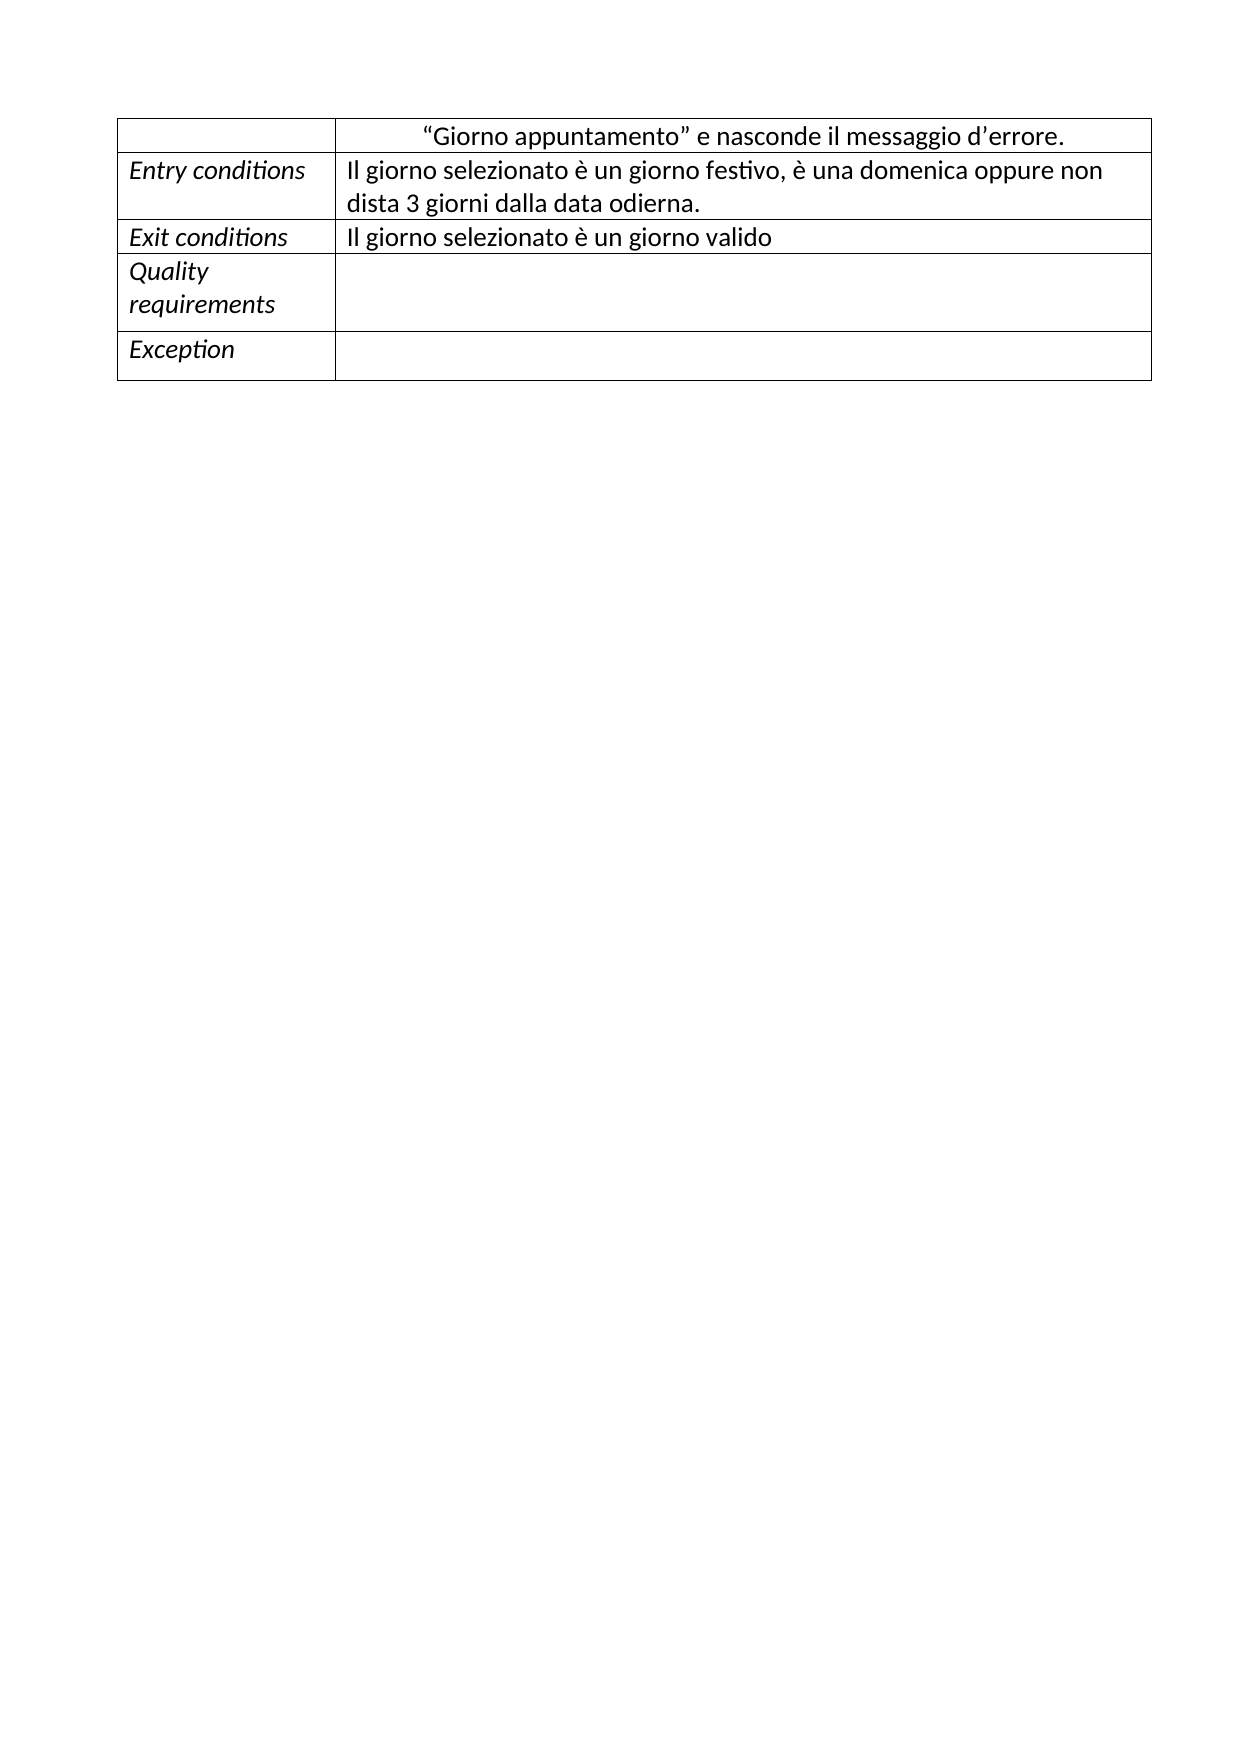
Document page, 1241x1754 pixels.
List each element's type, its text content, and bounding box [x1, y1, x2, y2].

table_cell Exit conditions [118, 220, 335, 253]
table_cell [336, 332, 1151, 380]
table_cell “Giorno appuntamento” e nasconde il messaggio d’errore. [336, 119, 1151, 152]
table_cell Entry conditions [118, 153, 335, 219]
table_cell Quality requirementsuq [118, 254, 335, 331]
table_cell Il giorno selezionato è un giorno valido [336, 220, 1151, 253]
table_cell [336, 254, 1151, 331]
table_cell [118, 119, 335, 152]
table_cell Exception [118, 332, 335, 380]
table_cell Il giorno selezionato è un giorno festivo, è una domenica oppure non dista 3 giorni dalla data odierna. [336, 153, 1151, 219]
